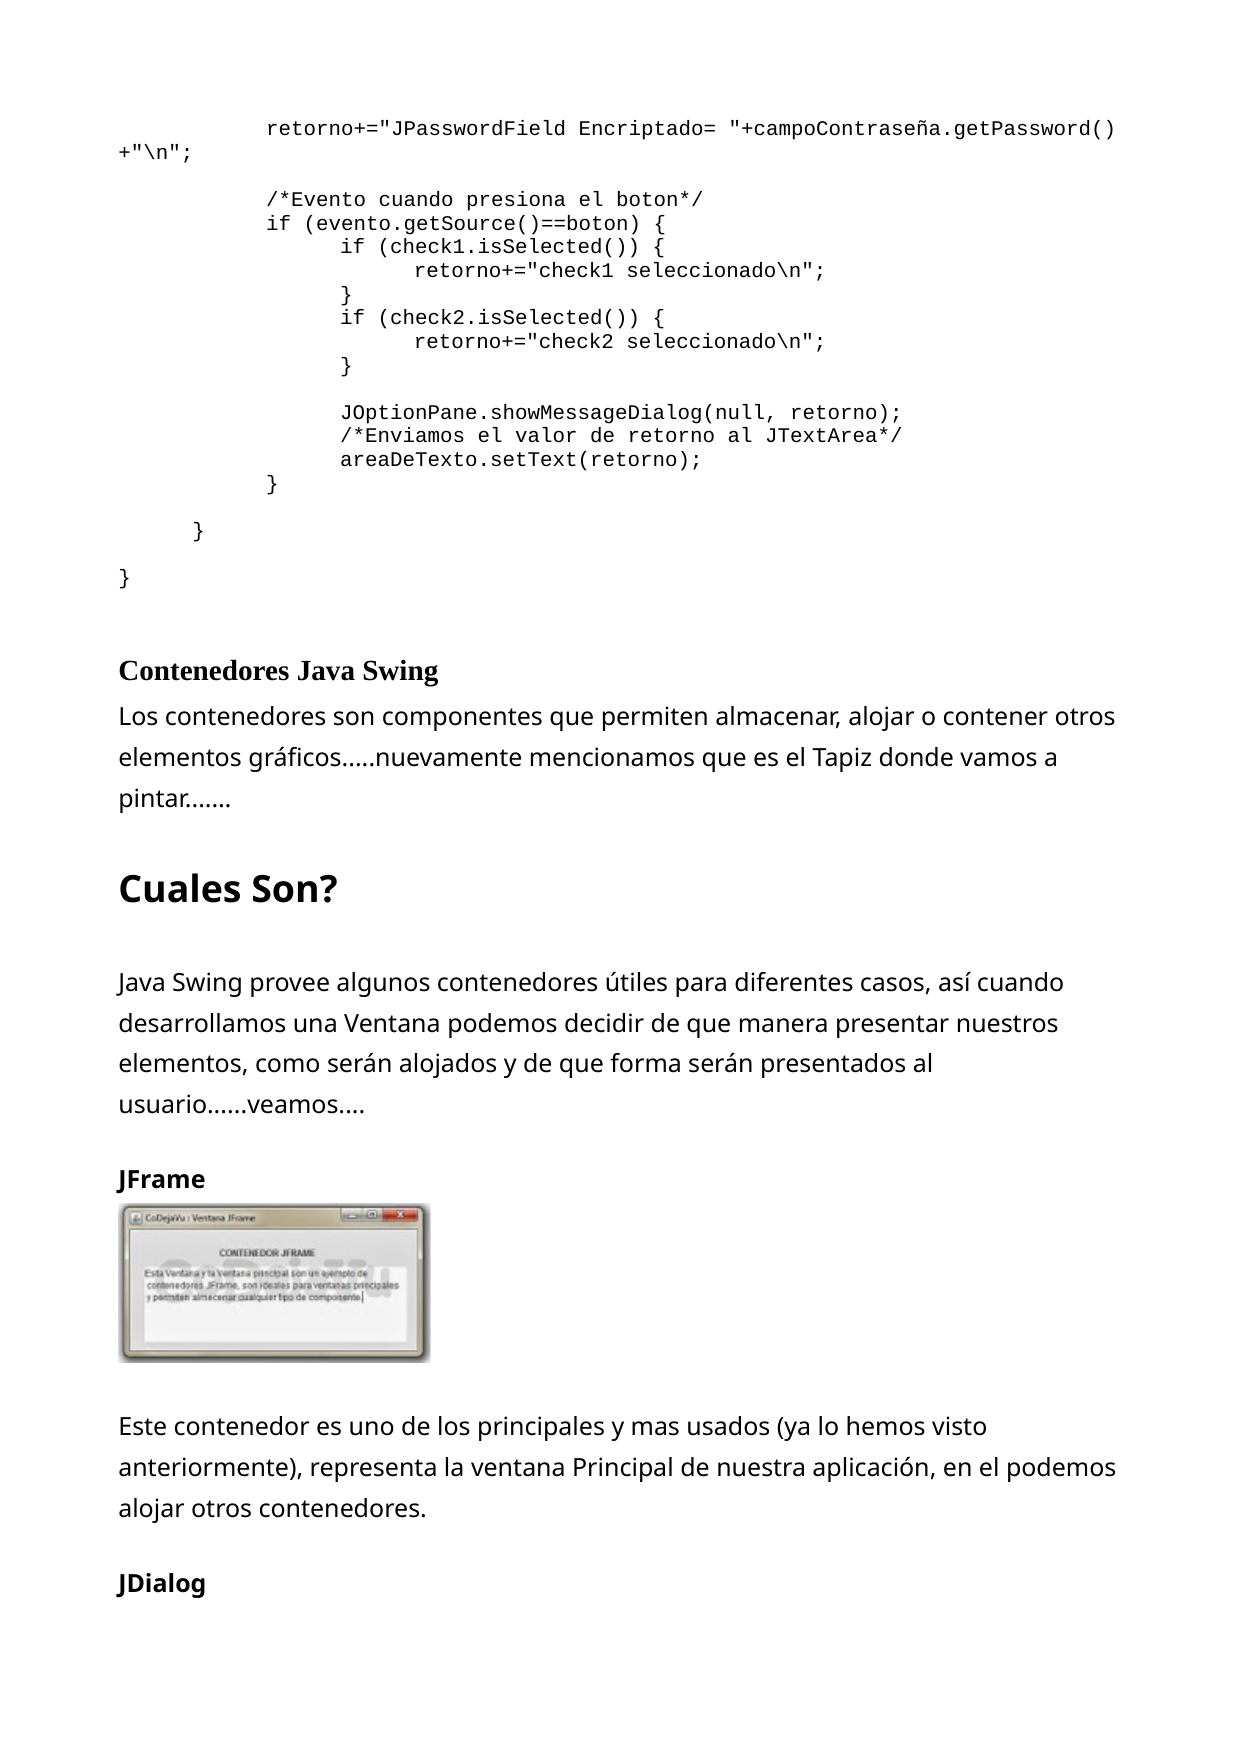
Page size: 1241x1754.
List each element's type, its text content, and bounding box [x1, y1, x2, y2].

text Los contenedores son componentes que permiten almacenar, alojar o contener otros elementos gráficos.....nuevamente mencionamos que es el Tapiz donde vamos a pintar....… [118, 699, 1122, 815]
text } [118, 473, 1122, 496]
text JOptionPane.showMessageDialog(null, retorno); [118, 402, 1122, 426]
text areaDeTexto.setText(retorno); [118, 449, 1122, 473]
text retorno+="check2 seleccionado\n"; [118, 331, 1122, 354]
text retorno+="JPasswordField Encriptado= "+campoContraseña.getPassword()+"\n"; [118, 118, 1122, 165]
text Este contenedor es uno de los principales y mas usados (ya lo hemos visto anteriormente), representa la ventana Principal de nuestra aplicación, en el podemos alojar otros contenedores. [118, 1409, 1122, 1525]
text retorno+="check1 seleccionado\n"; [118, 260, 1122, 284]
text } [118, 354, 1122, 378]
text Java Swing provee algunos contenedores útiles para diferentes casos, así cuando desarrollamos una Ventana podemos decidir de que manera presentar nuestros elementos, como serán alojados y de que forma serán presentados al usuario......veamos.... [118, 964, 1122, 1121]
text } [118, 520, 1122, 544]
text if (evento.getSource()==boton) { [118, 213, 1122, 236]
text if (check1.isSelected()) { [118, 236, 1122, 260]
subtitle Contenedores Java Swing [118, 653, 1122, 686]
text Cuales Son? [118, 862, 1122, 913]
text JFrame [118, 1162, 1122, 1196]
text } [118, 567, 1122, 591]
text /*Evento cuando presiona el boton*/ [118, 189, 1122, 213]
picture [118, 1203, 431, 1363]
text } [118, 284, 1122, 307]
text JDialog [118, 1566, 1122, 1600]
text if (check2.isSelected()) { [118, 307, 1122, 331]
text /*Enviamos el valor de retorno al JTextArea*/ [118, 426, 1122, 449]
